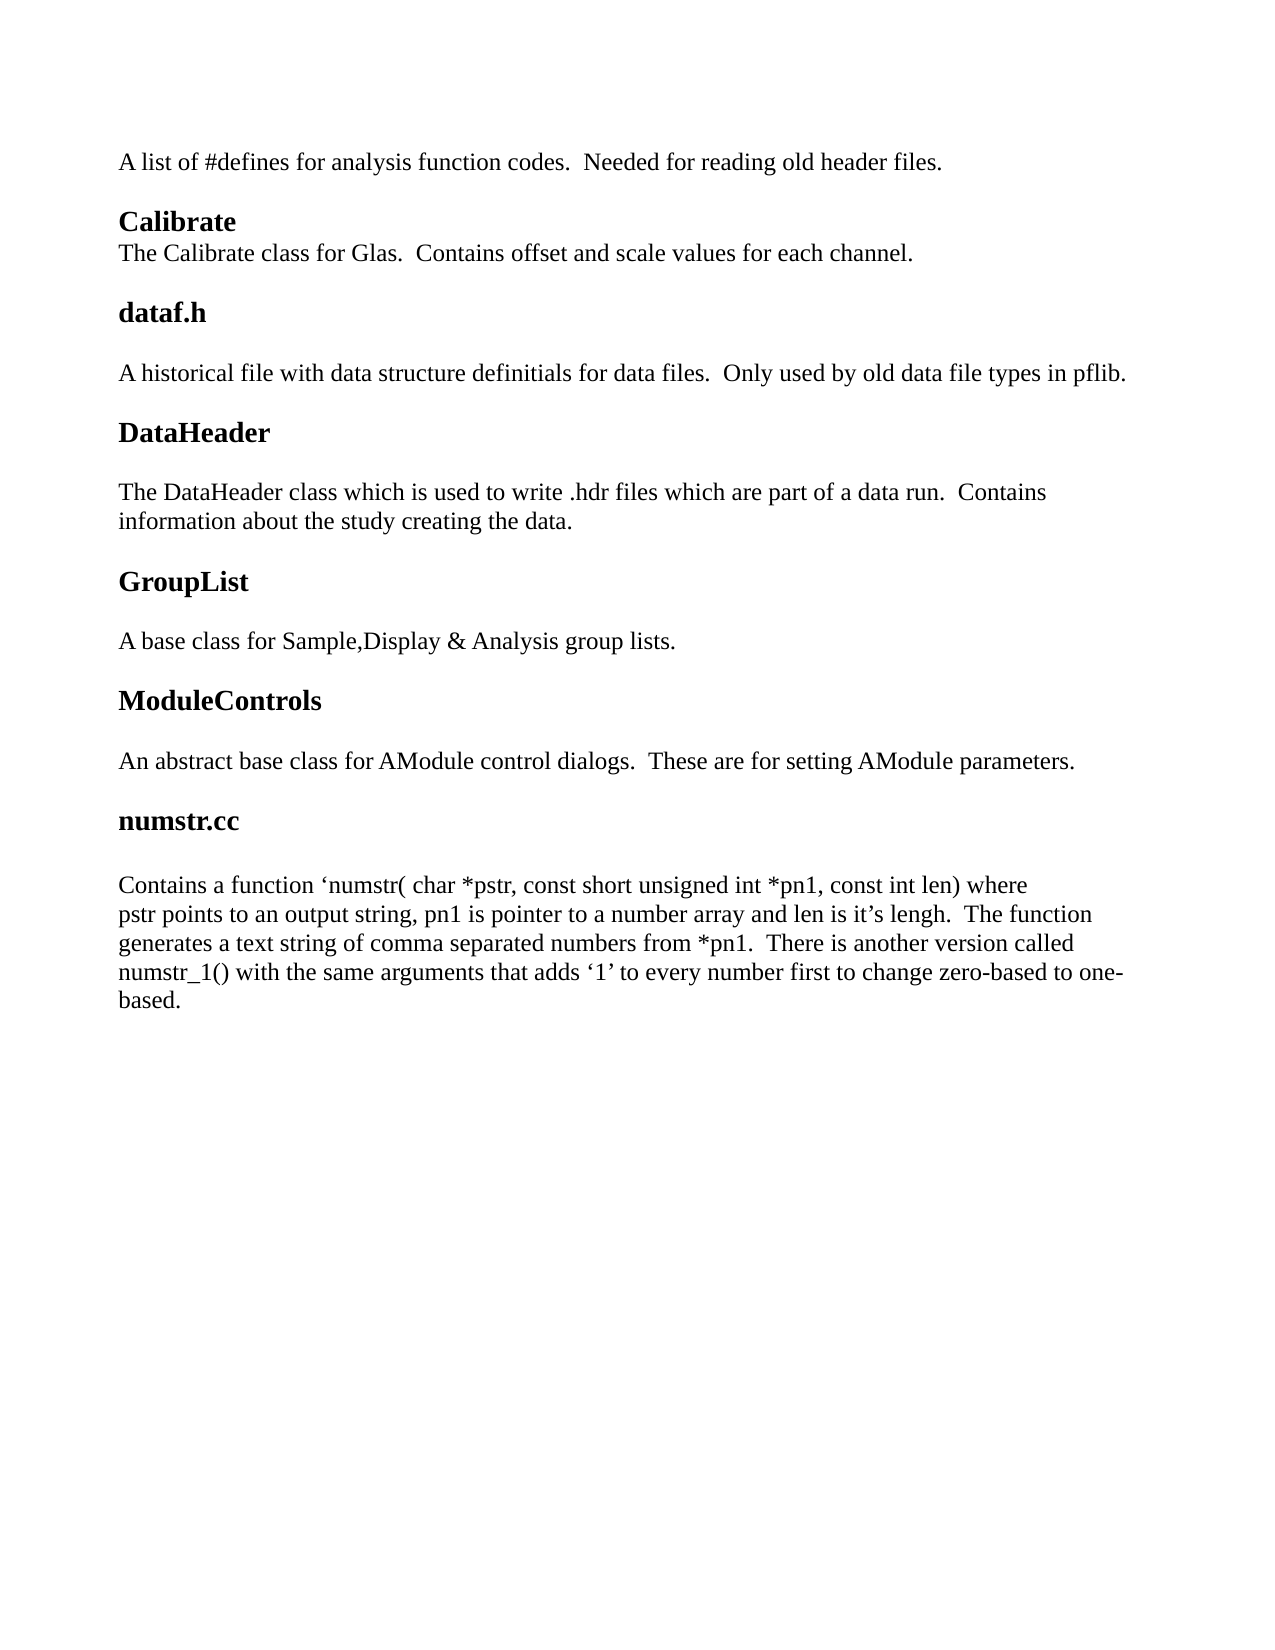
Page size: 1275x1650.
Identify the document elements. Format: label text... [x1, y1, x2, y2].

text dataf.h [118, 295, 1157, 329]
text GroupList [118, 564, 1157, 597]
text numstr.cc [118, 803, 1157, 870]
text A historical file with data structure definitials for data files. Only used by old data file types in pflib. [118, 358, 1157, 386]
text ModuleControls [118, 683, 1157, 717]
text pstr points to an output string, pn1 is pointer to a number array and len is it’s lengh. The function generates a text string of comma separated numbers from *pn1. There is another version called numstr_1() with the same arguments that adds ‘1’ to every number first to change zero-based to one-based. [118, 899, 1157, 1014]
text An abstract base class for AModule control dialogs. These are for setting AModule parameters. [118, 746, 1157, 774]
text The Calibrate class for Glas. Contains offset and scale values for each channel. [118, 238, 1157, 267]
text The DataHeader class which is used to write .hdr files which are part of a data run. Contains information about the study creating the data. [118, 477, 1157, 535]
text A list of #defines for analysis function codes. Needed for reading old header files. [118, 147, 1157, 176]
text DataHeader [118, 415, 1157, 449]
text Calibrate [118, 204, 1157, 238]
text A base class for Sample,Display & Analysis group lists. [118, 626, 1157, 655]
text Contains a function ‘numstr( char *pstr, const short unsigned int *pn1, const int len) where [118, 870, 1157, 899]
